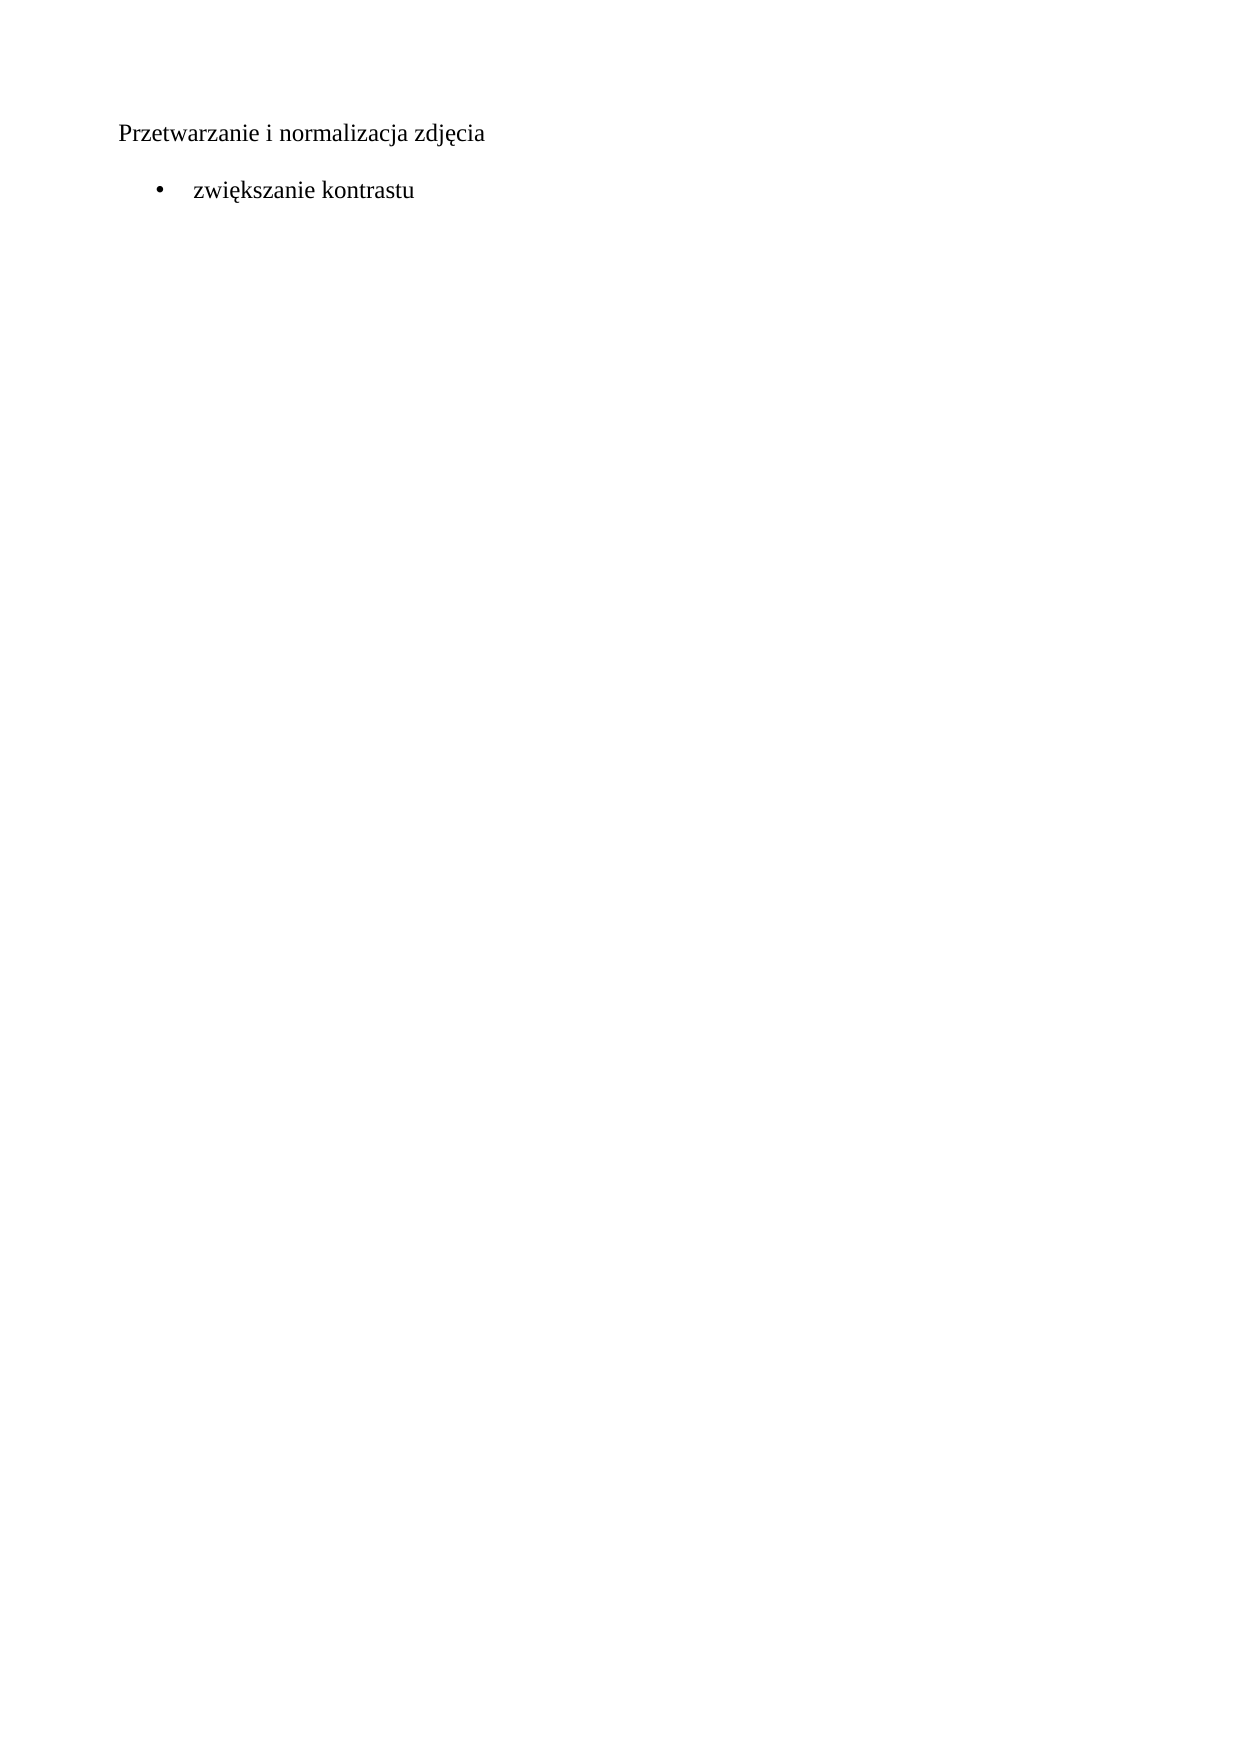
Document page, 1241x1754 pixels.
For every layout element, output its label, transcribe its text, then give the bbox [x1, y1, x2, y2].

list zwiększanie kontrastu [156, 176, 1122, 204]
text Przetwarzanie i normalizacja zdjęcia [118, 118, 1122, 147]
